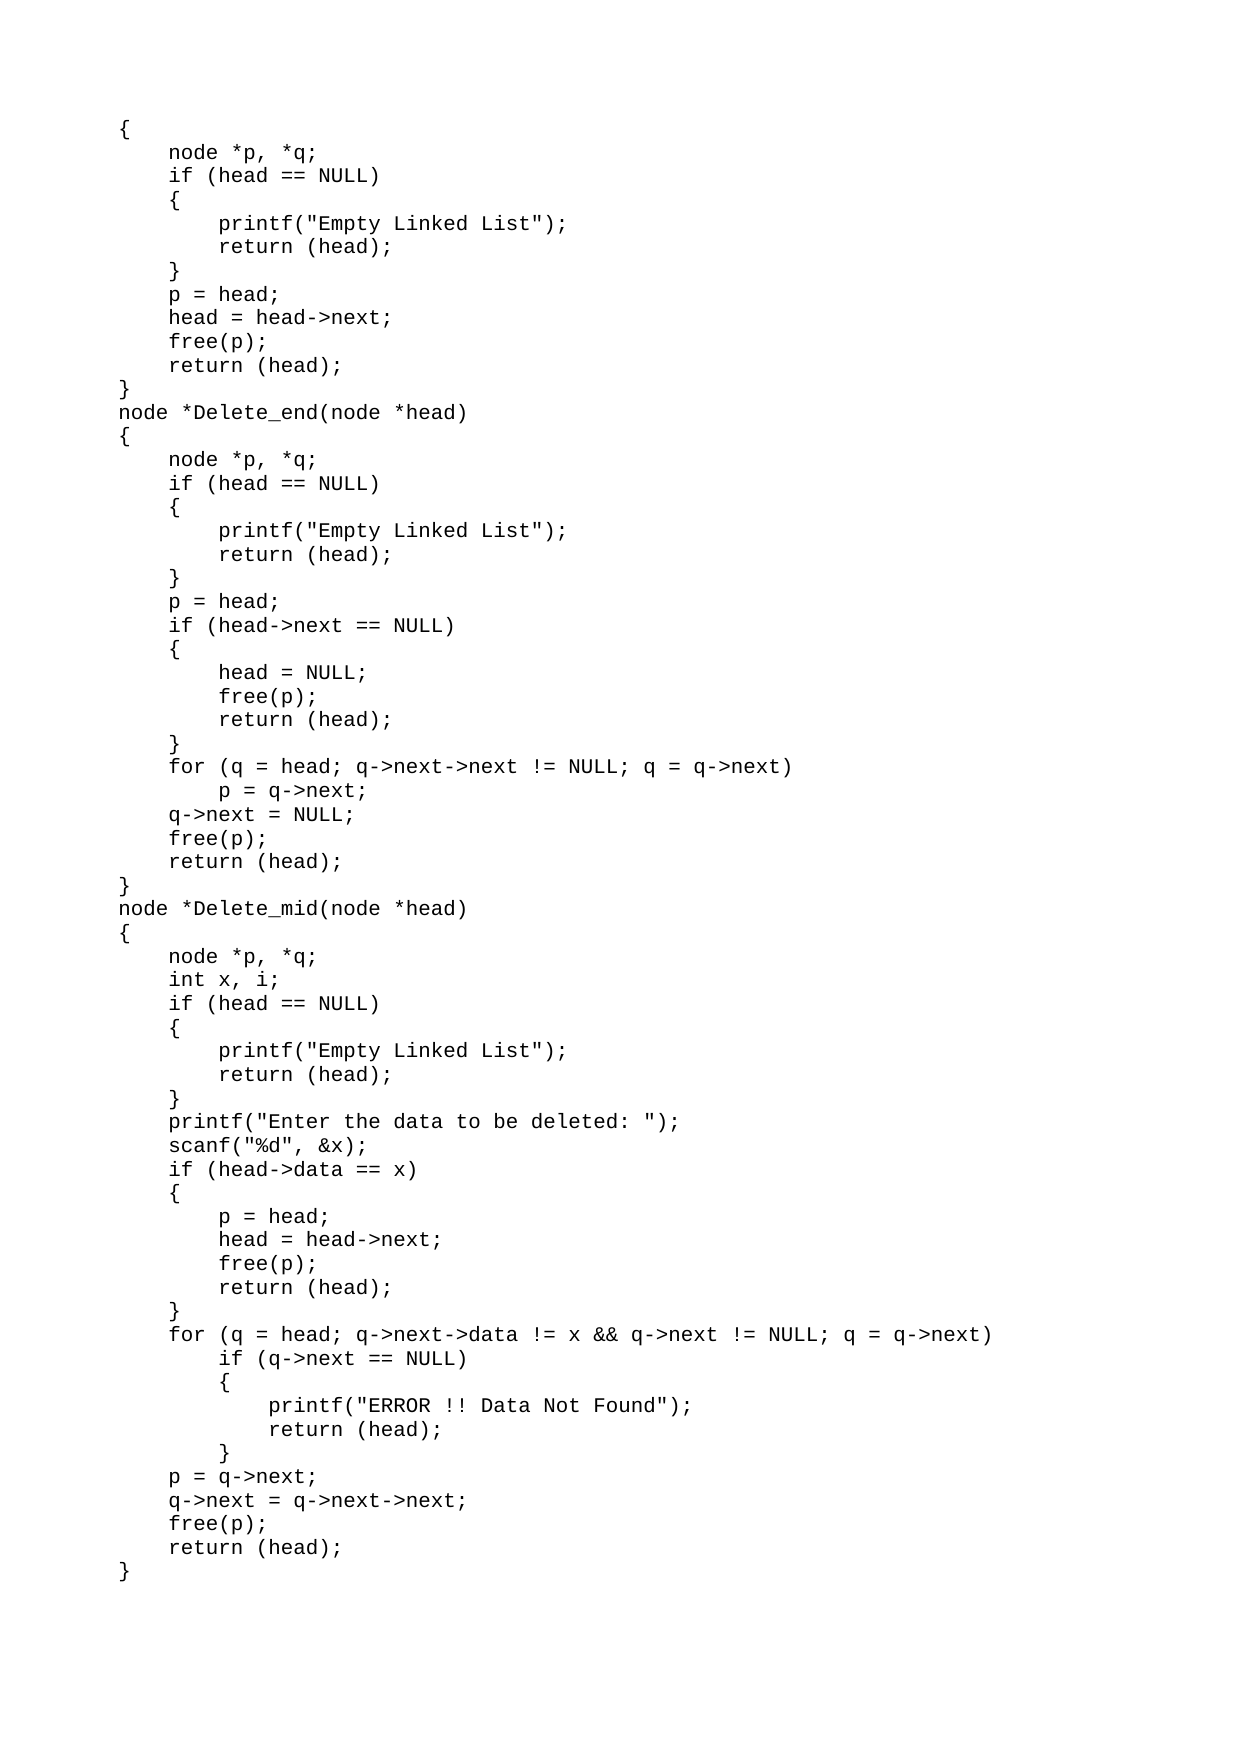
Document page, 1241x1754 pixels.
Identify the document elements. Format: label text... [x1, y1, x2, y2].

text return (head); [118, 236, 1122, 260]
text free(p); [118, 331, 1122, 354]
text if (head == NULL) [118, 165, 1122, 189]
text } [118, 1088, 1122, 1111]
text } [118, 1561, 1122, 1584]
text } [118, 260, 1122, 284]
text } [118, 378, 1122, 402]
text p = q->next; [118, 780, 1122, 804]
text { [118, 1182, 1122, 1206]
text } [118, 733, 1122, 757]
text printf("Empty Linked List"); [118, 520, 1122, 544]
text { [118, 1017, 1122, 1040]
text return (head); [118, 1537, 1122, 1561]
text node *Delete_mid(node *head) [118, 898, 1122, 922]
text if (head == NULL) [118, 473, 1122, 496]
text { [118, 426, 1122, 449]
text return (head); [118, 1064, 1122, 1088]
text { [118, 638, 1122, 662]
text head = head->next; [118, 307, 1122, 331]
text { [118, 189, 1122, 213]
text p = head; [118, 284, 1122, 307]
text free(p); [118, 686, 1122, 709]
text { [118, 496, 1122, 520]
text { [118, 922, 1122, 946]
text if (q->next == NULL) [118, 1348, 1122, 1371]
text free(p); [118, 1253, 1122, 1277]
text for (q = head; q->next->next != NULL; q = q->next) [118, 757, 1122, 780]
text int x, i; [118, 969, 1122, 993]
text } [118, 567, 1122, 591]
text if (head->data == x) [118, 1158, 1122, 1182]
text return (head); [118, 709, 1122, 733]
text return (head); [118, 1277, 1122, 1300]
text } [118, 1442, 1122, 1466]
text { [118, 1371, 1122, 1395]
text return (head); [118, 544, 1122, 567]
text return (head); [118, 1419, 1122, 1442]
text if (head == NULL) [118, 993, 1122, 1017]
text node *p, *q; [118, 946, 1122, 969]
text node *p, *q; [118, 449, 1122, 473]
text p = head; [118, 1206, 1122, 1229]
text printf("Empty Linked List"); [118, 213, 1122, 236]
text return (head); [118, 354, 1122, 378]
text return (head); [118, 851, 1122, 875]
text free(p); [118, 827, 1122, 851]
text free(p); [118, 1513, 1122, 1537]
text scanf("%d", &x); [118, 1135, 1122, 1158]
text } [118, 875, 1122, 898]
text p = q->next; [118, 1466, 1122, 1489]
text printf("Empty Linked List"); [118, 1040, 1122, 1064]
text p = head; [118, 591, 1122, 615]
text node *Delete_end(node *head) [118, 402, 1122, 426]
text for (q = head; q->next->data != x && q->next != NULL; q = q->next) [118, 1324, 1122, 1348]
text } [118, 1300, 1122, 1324]
text q->next = NULL; [118, 804, 1122, 827]
text q->next = q->next->next; [118, 1489, 1122, 1513]
text printf("Enter the data to be deleted: "); [118, 1111, 1122, 1135]
text head = NULL; [118, 662, 1122, 686]
text if (head->next == NULL) [118, 615, 1122, 638]
text { [118, 118, 1122, 142]
text head = head->next; [118, 1229, 1122, 1253]
text node *p, *q; [118, 142, 1122, 165]
text printf("ERROR !! Data Not Found"); [118, 1395, 1122, 1419]
